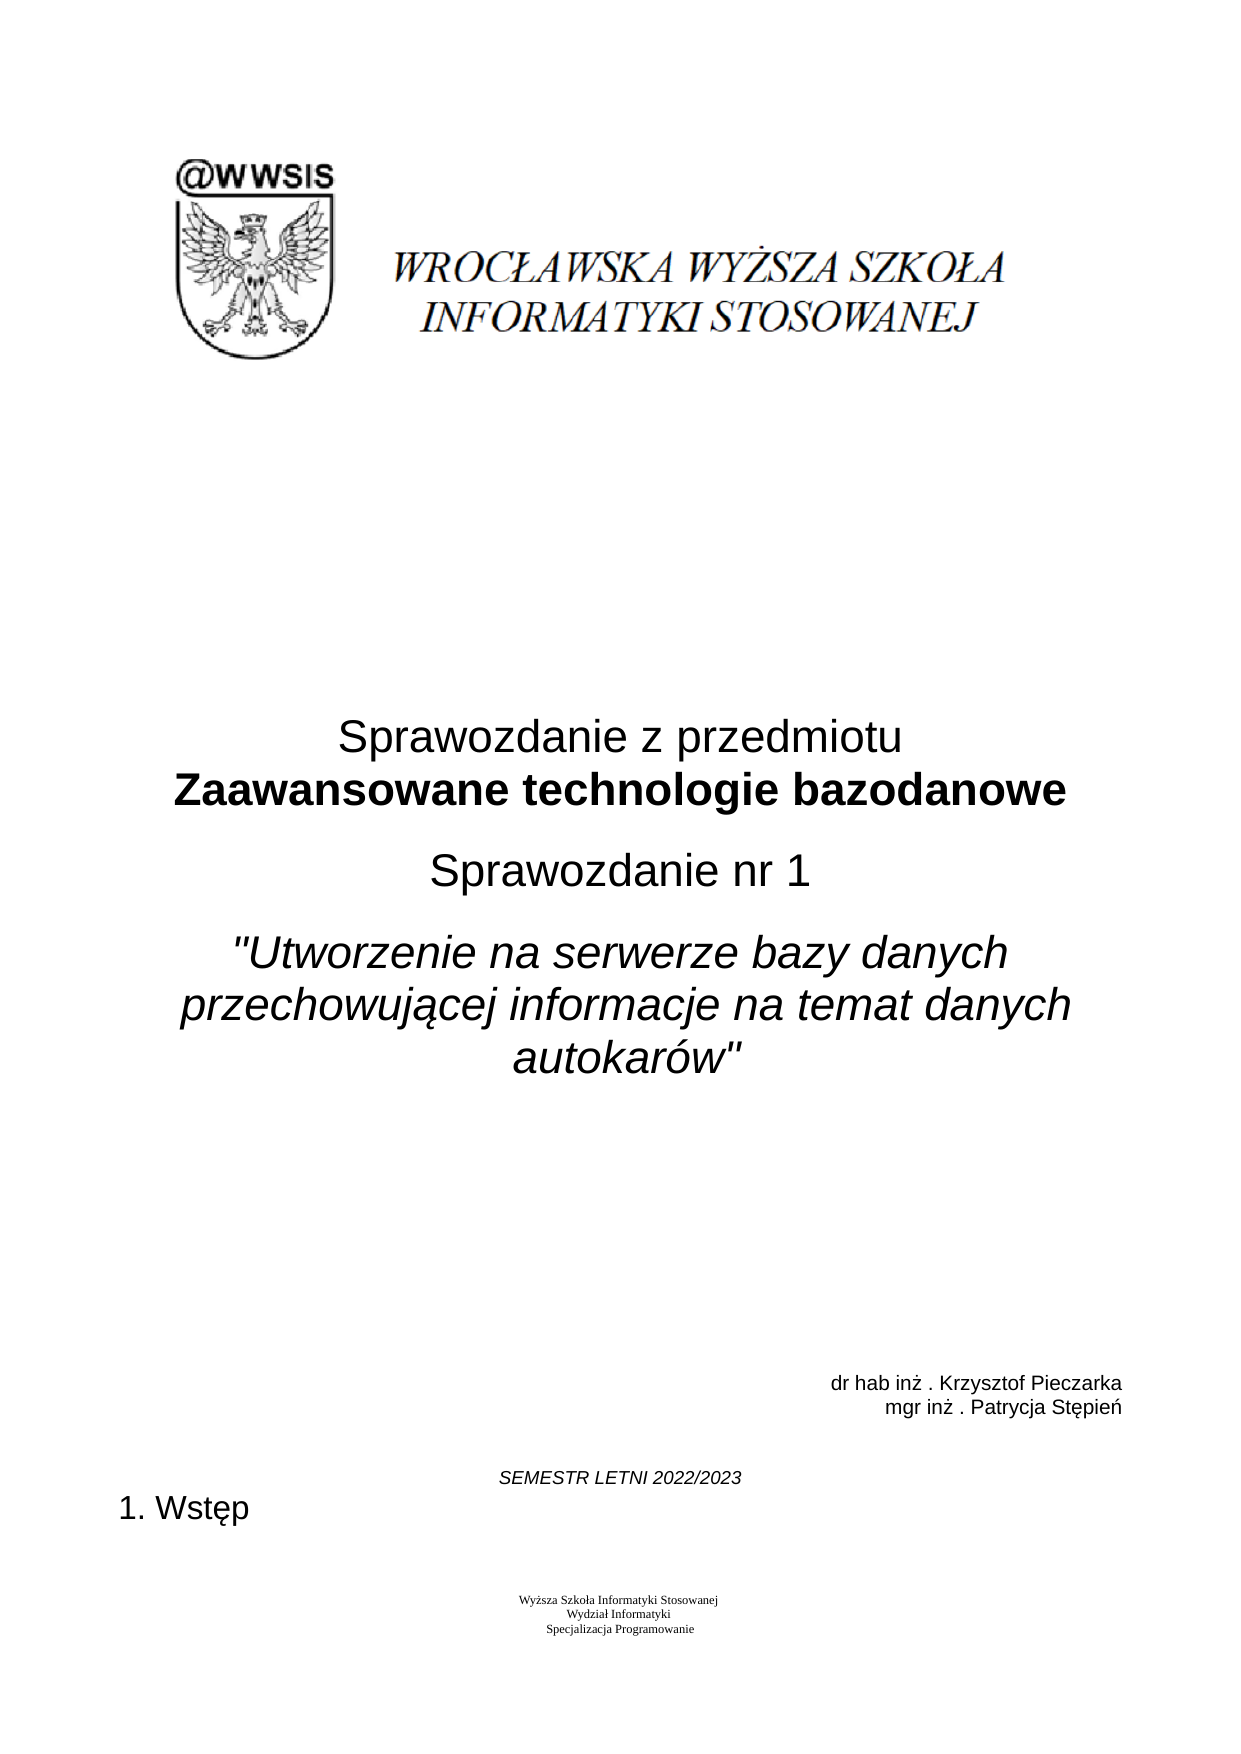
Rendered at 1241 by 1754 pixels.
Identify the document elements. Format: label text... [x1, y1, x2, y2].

text mgr inż . Patrycja Stępień [118, 1395, 1122, 1419]
text Sprawozdanie nr 1 [118, 844, 1122, 896]
text Sprawozdanie z przedmiotu [118, 709, 1122, 762]
text SEMESTR LETNI 2022/2023 [118, 1467, 1122, 1488]
text Zaawansowane technologie bazodanowe [118, 762, 1122, 815]
text "Utworzenie na serwerze bazy danych przechowującej informacje na temat danych autokarów" [118, 925, 1122, 1083]
picture [118, 146, 1123, 394]
text dr hab inż . Krzysztof Pieczarka [118, 1371, 1122, 1395]
text 1. Wstęp [118, 1488, 1122, 1527]
